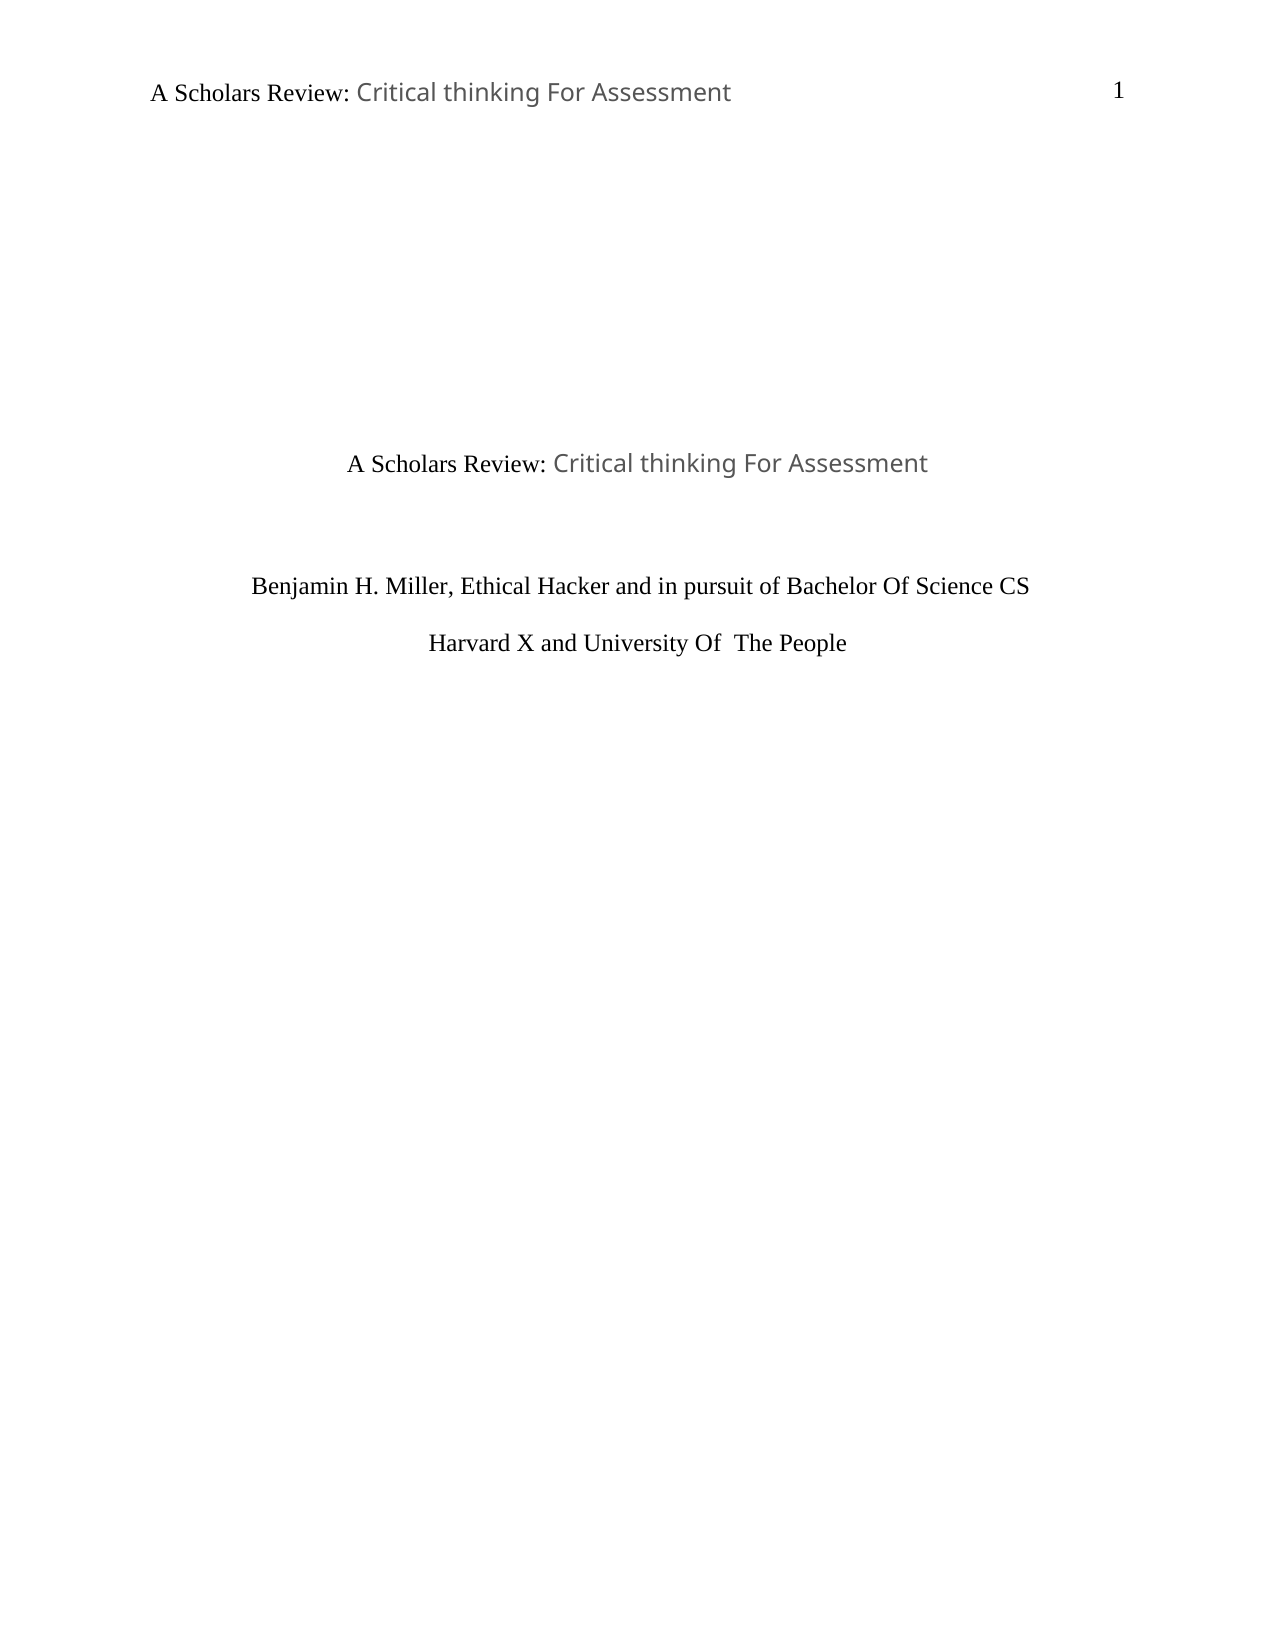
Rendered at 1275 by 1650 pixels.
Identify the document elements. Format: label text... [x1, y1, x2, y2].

title A Scholars Review: Critical thinking For Assessment [150, 445, 1125, 479]
title Benjamin H. Miller, Ethical Hacker and in pursuit of Bachelor Of Science CS [150, 571, 1125, 600]
title Harvard X and University Of The People [150, 628, 1125, 657]
